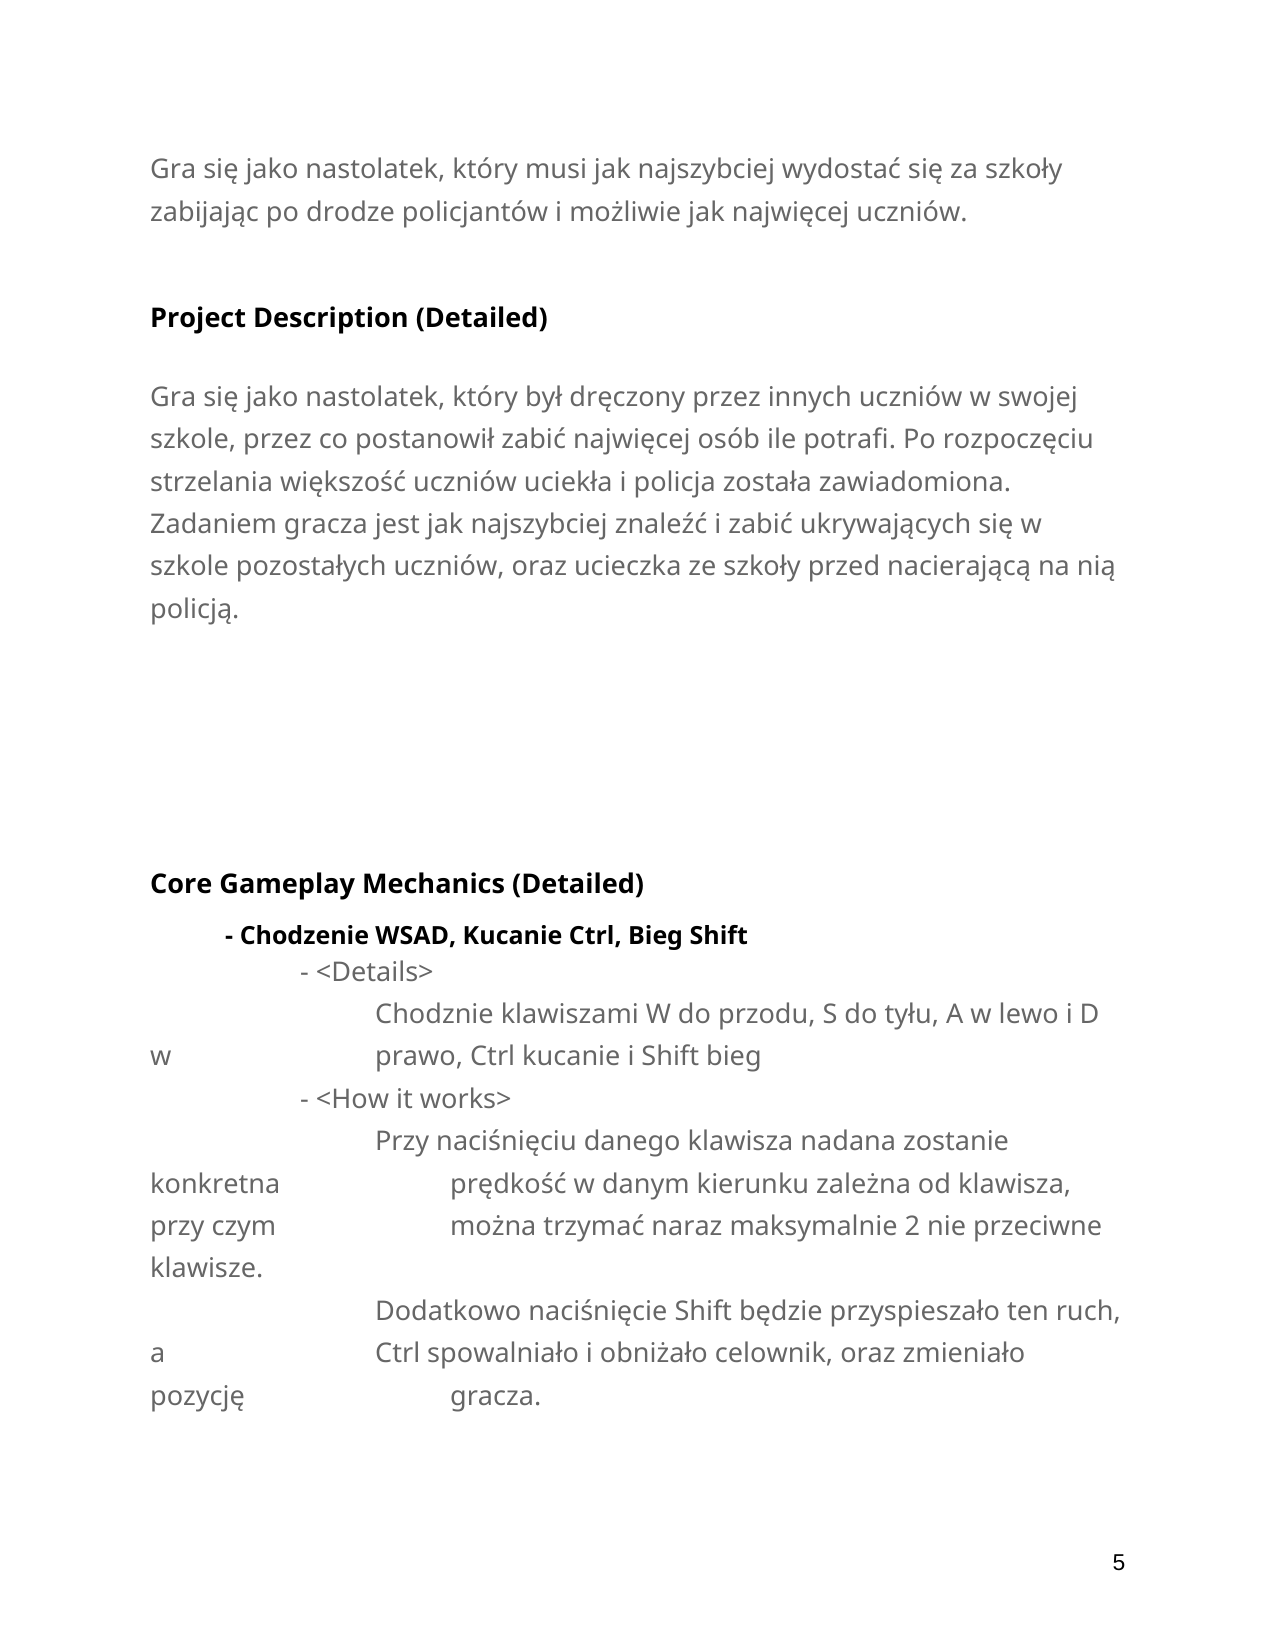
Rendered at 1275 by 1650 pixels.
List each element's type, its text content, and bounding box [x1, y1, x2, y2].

text Gra się jako nastolatek, który był dręczony przez innych uczniów w swojej szkole, przez co postanowił zabić najwięcej osób ile potrafi. Po rozpoczęciu strzelania większość uczniów uciekła i policja została zawiadomiona. Zadaniem gracza jest jak najszybciej znaleźć i zabić ukrywających się w szkole pozostałych uczniów, oraz ucieczka ze szkoły przed nacierającą na nią policją. [150, 377, 1125, 626]
subtitle Project Description (Detailed) [150, 298, 1125, 335]
subtitle Core Gameplay Mechanics (Detailed) [150, 864, 1125, 901]
subtitle - Chodzenie WSAD, Kucanie Ctrl, Bieg Shift [150, 918, 1125, 952]
text - <Details> [150, 952, 1125, 989]
text Przy naciśnięciu danego klawisza nadana zostanie konkretna prędkość w danym kierunku zależna od klawisza, przy czym można trzymać naraz maksymalnie 2 nie przeciwne klawisze. [150, 1122, 1125, 1286]
text Gra się jako nastolatek, który musi jak najszybciej wydostać się za szkoły zabijając po drodze policjantów i możliwie jak najwięcej uczniów. [150, 150, 1125, 229]
text Chodznie klawiszami W do przodu, S do tyłu, A w lewo i D w prawo, Ctrl kucanie i Shift bieg [150, 994, 1125, 1074]
text Dodatkowo naciśnięcie Shift będzie przyspieszało ten ruch, a Ctrl spowalniało i obniżało celownik, oraz zmieniało pozycję gracza. [150, 1291, 1125, 1413]
text - <How it works> [150, 1079, 1125, 1116]
